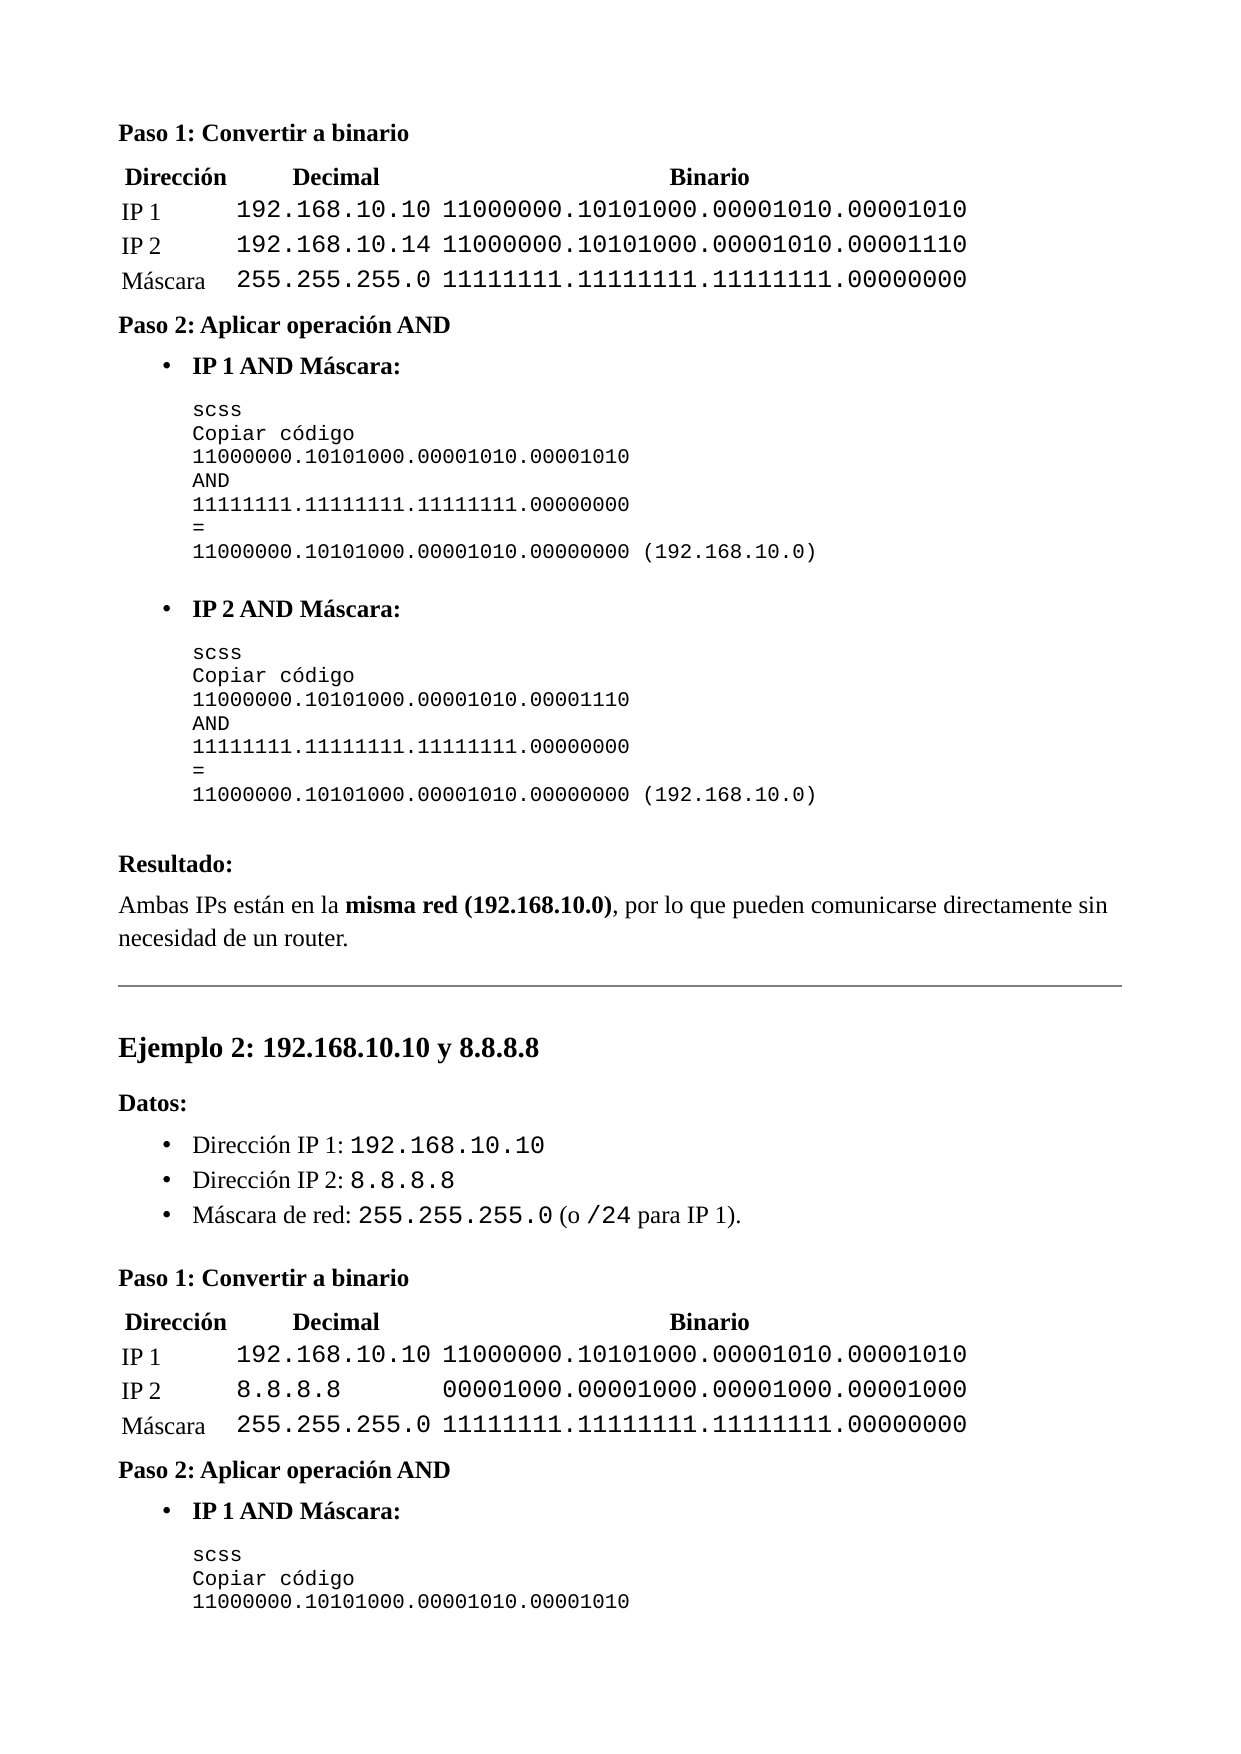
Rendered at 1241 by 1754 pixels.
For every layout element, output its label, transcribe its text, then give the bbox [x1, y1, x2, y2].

list scss [162, 399, 1122, 423]
table_cell 255.255.255.0 [233, 263, 439, 298]
list AND [162, 470, 1122, 494]
subtitle Paso 2: Aplicar operación AND [118, 1455, 1122, 1484]
table_cell 192.168.10.14 [233, 229, 439, 263]
subtitle Resultado: [118, 849, 1122, 878]
subtitle Ejemplo 2: 192.168.10.10 y 8.8.8.8 [118, 1030, 1122, 1063]
table_header Decimal [233, 1304, 439, 1339]
table_cell 8.8.8.8 [233, 1374, 439, 1408]
table_header Binario [439, 159, 980, 194]
table_cell 11111111.11111111.11111111.00000000 [439, 1408, 980, 1443]
table_cell 11000000.10101000.00001010.00001010 [439, 1339, 980, 1373]
list AND [162, 713, 1122, 736]
table_cell 11000000.10101000.00001010.00001110 [439, 229, 980, 263]
list Copiar código [162, 665, 1122, 689]
table_header Binario [439, 1304, 980, 1339]
table_cell 11000000.10101000.00001010.00001010 [439, 194, 980, 228]
table_cell 192.168.10.10 [233, 194, 439, 228]
list IP 1 AND Máscara: [162, 351, 1122, 380]
list = [162, 760, 1122, 783]
table_cell 11111111.11111111.11111111.00000000 [439, 263, 980, 298]
table_cell Máscara [118, 263, 233, 298]
list 11111111.11111111.11111111.00000000 [162, 736, 1122, 760]
table_cell IP 2 [118, 229, 233, 263]
table_cell IP 1 [118, 194, 233, 228]
subtitle Paso 1: Convertir a binario [118, 1263, 1122, 1292]
table_header Dirección [118, 159, 233, 194]
list Copiar código [162, 1568, 1122, 1591]
subtitle Datos: [118, 1088, 1122, 1117]
table_cell 00001000.00001000.00001000.00001000 [439, 1374, 980, 1408]
list 11000000.10101000.00001010.00000000 (192.168.10.0) [162, 783, 1122, 807]
list 11000000.10101000.00001010.00001110 [162, 689, 1122, 713]
list Máscara de red: 255.255.255.0 (o /24 para IP 1). [162, 1201, 1122, 1231]
list IP 2 AND Máscara: [162, 594, 1122, 623]
list 11000000.10101000.00001010.00001010 [162, 446, 1122, 470]
list Copiar código [162, 423, 1122, 446]
list Dirección IP 1: 192.168.10.10 [162, 1130, 1122, 1161]
list 11000000.10101000.00001010.00001010 [162, 1591, 1122, 1615]
table_cell 255.255.255.0 [233, 1408, 439, 1443]
list 11111111.11111111.11111111.00000000 [162, 494, 1122, 517]
list scss [162, 1544, 1122, 1568]
subtitle Paso 2: Aplicar operación AND [118, 310, 1122, 339]
list 11000000.10101000.00001010.00000000 (192.168.10.0) [162, 541, 1122, 564]
table_cell IP 2 [118, 1374, 233, 1408]
text Ambas IPs están en la misma red (192.168.10.0), por lo que pueden comunicarse directamente sin necesidad de un router. [118, 890, 1122, 952]
list IP 1 AND Máscara: [162, 1496, 1122, 1525]
table_header Dirección [118, 1304, 233, 1339]
table_cell Máscara [118, 1408, 233, 1443]
subtitle Paso 1: Convertir a binario [118, 118, 1122, 147]
table_header Decimal [233, 159, 439, 194]
list scss [162, 642, 1122, 665]
table_cell 192.168.10.10 [233, 1339, 439, 1373]
list = [162, 517, 1122, 541]
table_cell IP 1 [118, 1339, 233, 1373]
list Dirección IP 2: 8.8.8.8 [162, 1165, 1122, 1196]
